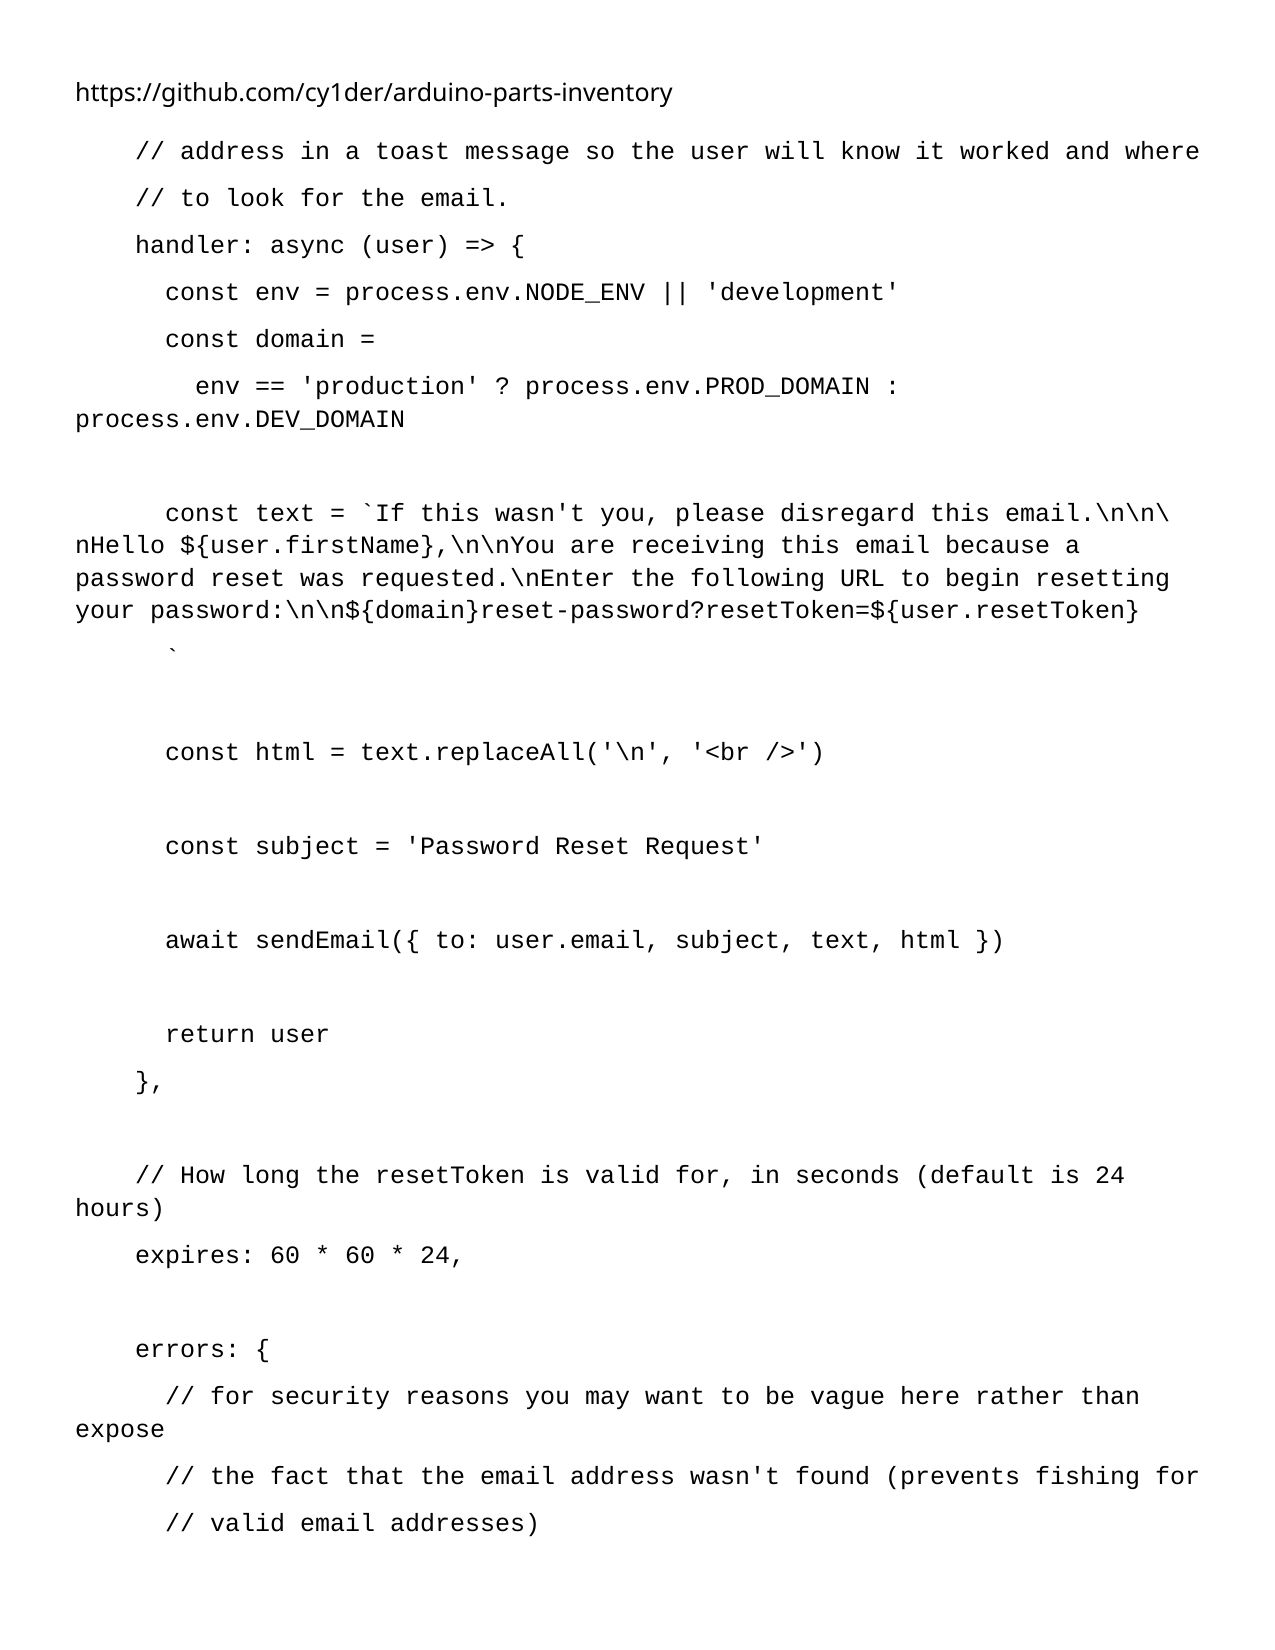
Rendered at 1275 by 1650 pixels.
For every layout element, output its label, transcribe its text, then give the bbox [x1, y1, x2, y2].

text env == 'production' ? process.env.PROD_DOMAIN : process.env.DEV_DOMAIN [75, 374, 1200, 435]
text handler: async (user) => { [75, 233, 1200, 261]
text const subject = 'Password Reset Request' [75, 833, 1200, 862]
text const domain = [75, 327, 1200, 355]
text // the fact that the email address wasn't found (prevents fishing for [75, 1463, 1200, 1492]
text return user [75, 1022, 1200, 1050]
text const html = text.replaceAll('\n', '<br />') [75, 739, 1200, 768]
text }, [75, 1069, 1200, 1097]
text // How long the resetToken is valid for, in seconds (default is 24 hours) [75, 1163, 1200, 1224]
text const text = `If this wasn't you, please disregard this email.\n\n\nHello ${user.firstName},\n\nYou are receiving this email because a password reset was requested.\nEnter the following URL to begin resetting your password:\n\n${domain}reset-password?resetToken=${user.resetToken} [75, 501, 1200, 626]
text // address in a toast message so the user will know it worked and where [75, 138, 1200, 167]
text expires: 60 * 60 * 24, [75, 1243, 1200, 1271]
text ` [75, 645, 1200, 673]
text await sendEmail({ to: user.email, subject, text, html }) [75, 928, 1200, 956]
text errors: { [75, 1337, 1200, 1365]
text const env = process.env.NODE_ENV || 'development' [75, 280, 1200, 308]
text // for security reasons you may want to be vague here rather than expose [75, 1384, 1200, 1445]
text // valid email addresses) [75, 1511, 1200, 1539]
text // to look for the email. [75, 186, 1200, 214]
